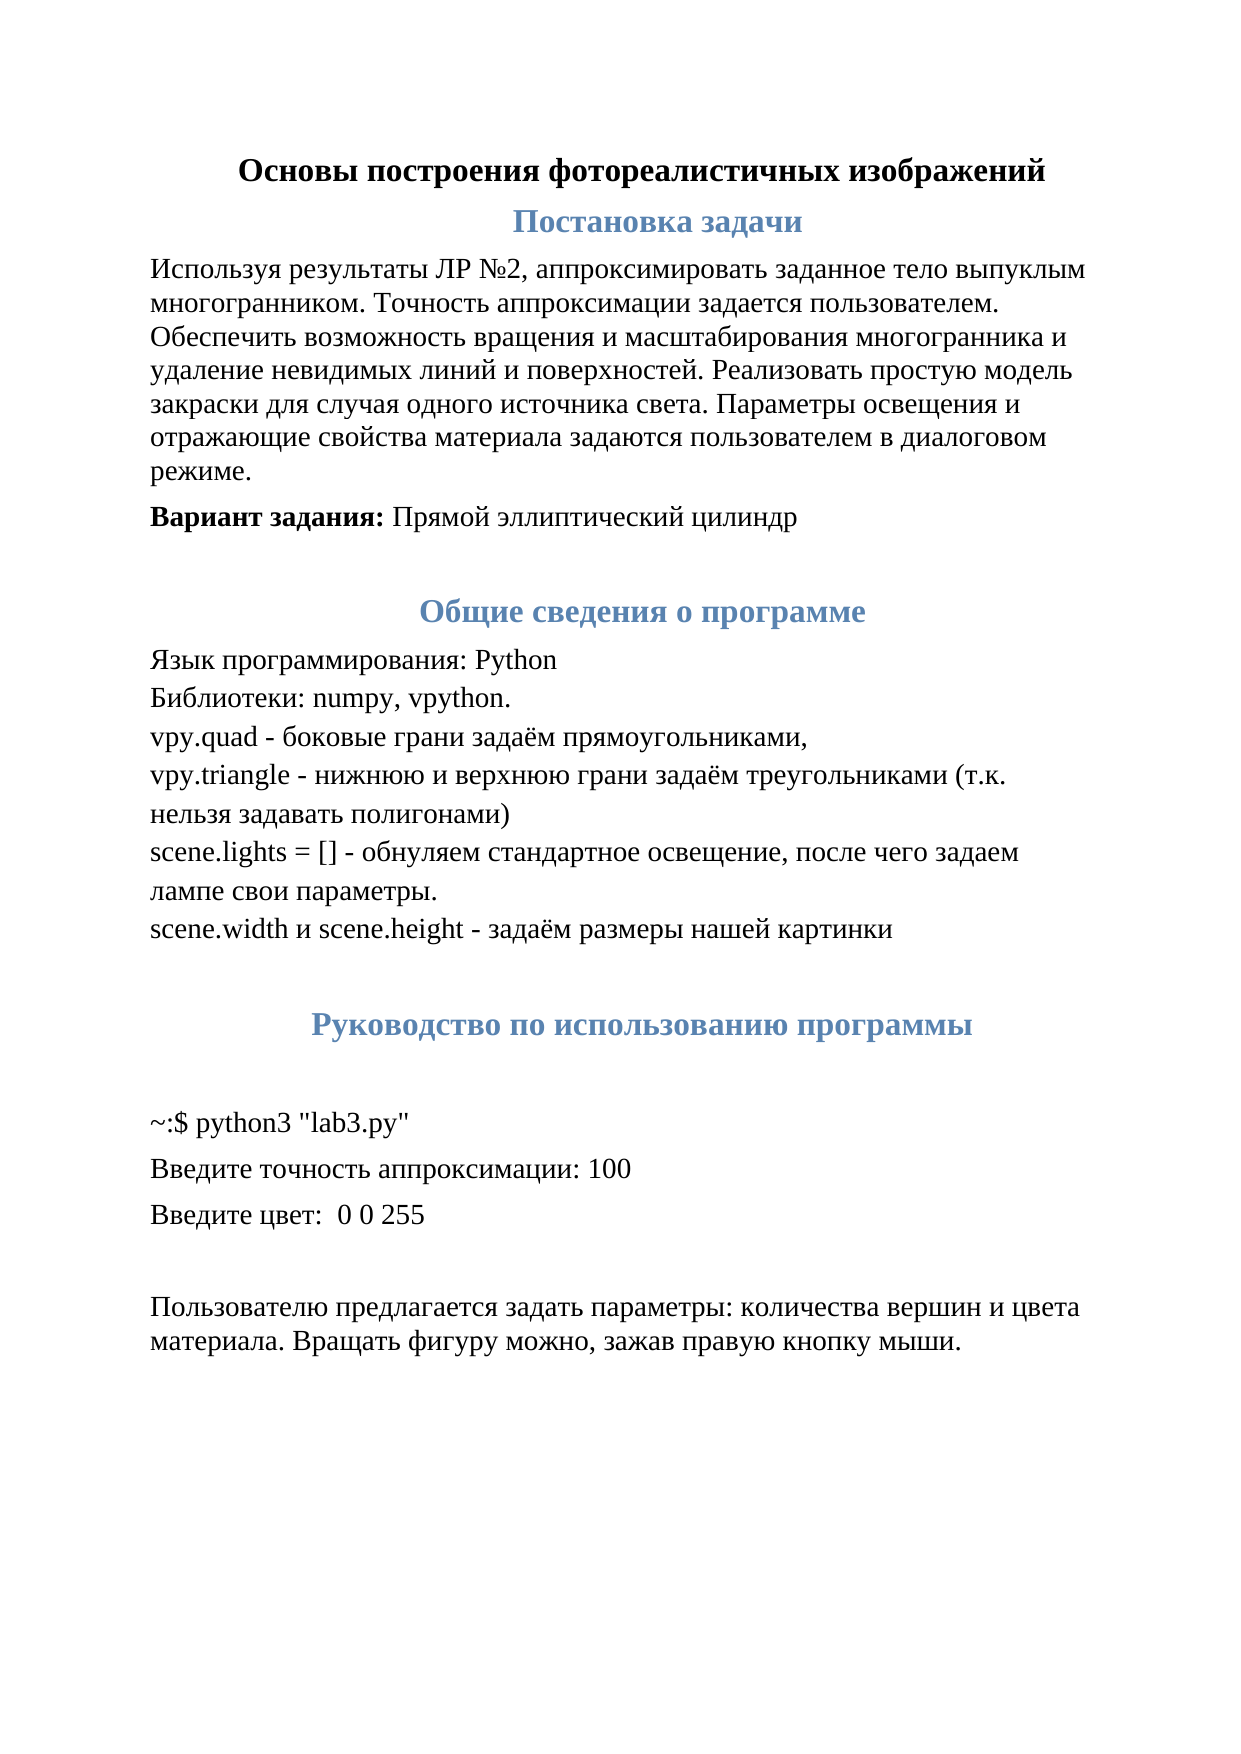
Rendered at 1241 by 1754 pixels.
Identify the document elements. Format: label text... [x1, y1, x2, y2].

text Пользователю предлагается задать параметры: количества вершин и цвета материала. Вращать фигуру можно, зажав правую кнопку мыши. [150, 1289, 1090, 1357]
text Библиотеки: numpy, vpython. [150, 680, 1090, 714]
text Вариант задания: Прямой эллиптический цилиндр [150, 499, 1090, 532]
text scene.lights = [] - обнуляем стандартное освещение, после чего задаем лампе свои параметры. [150, 834, 1090, 907]
text Руководство по использованию программы [150, 1004, 1090, 1042]
text vpy.quad - боковые грани задаём прямоугольниками, [150, 719, 1090, 752]
text Язык программирования: Python [150, 642, 1090, 675]
text ~:$ python3 "lab3.py" [150, 1105, 1090, 1139]
text scene.width и scene.height - задаём размеры нашей картинки [150, 912, 1090, 945]
text vpy.triangle - нижнюю и верхнюю грани задаём треугольниками (т.к. нельзя задавать полигонами) [150, 757, 1090, 829]
text Введите цвет: 0 0 255 [150, 1197, 1090, 1231]
text Используя результаты ЛР №2, аппроксимировать заданное тело выпуклым многогранником. Точность аппроксимации задается пользователем. Обеспечить возможность вращения и масштабирования многогранника и удаление невидимых линий и поверхностей. Реализовать простую модель закраски для случая одного источника света. Параметры освещения и отражающие свойства материала задаются пользователем в диалоговом режиме. [150, 252, 1090, 486]
text Основы построения фотореалистичных изображений [150, 150, 1090, 188]
text Введите точность аппроксимации: 100 [150, 1151, 1090, 1185]
text Общие сведения о программе [150, 591, 1090, 629]
list Постановка задачи [187, 201, 1090, 239]
